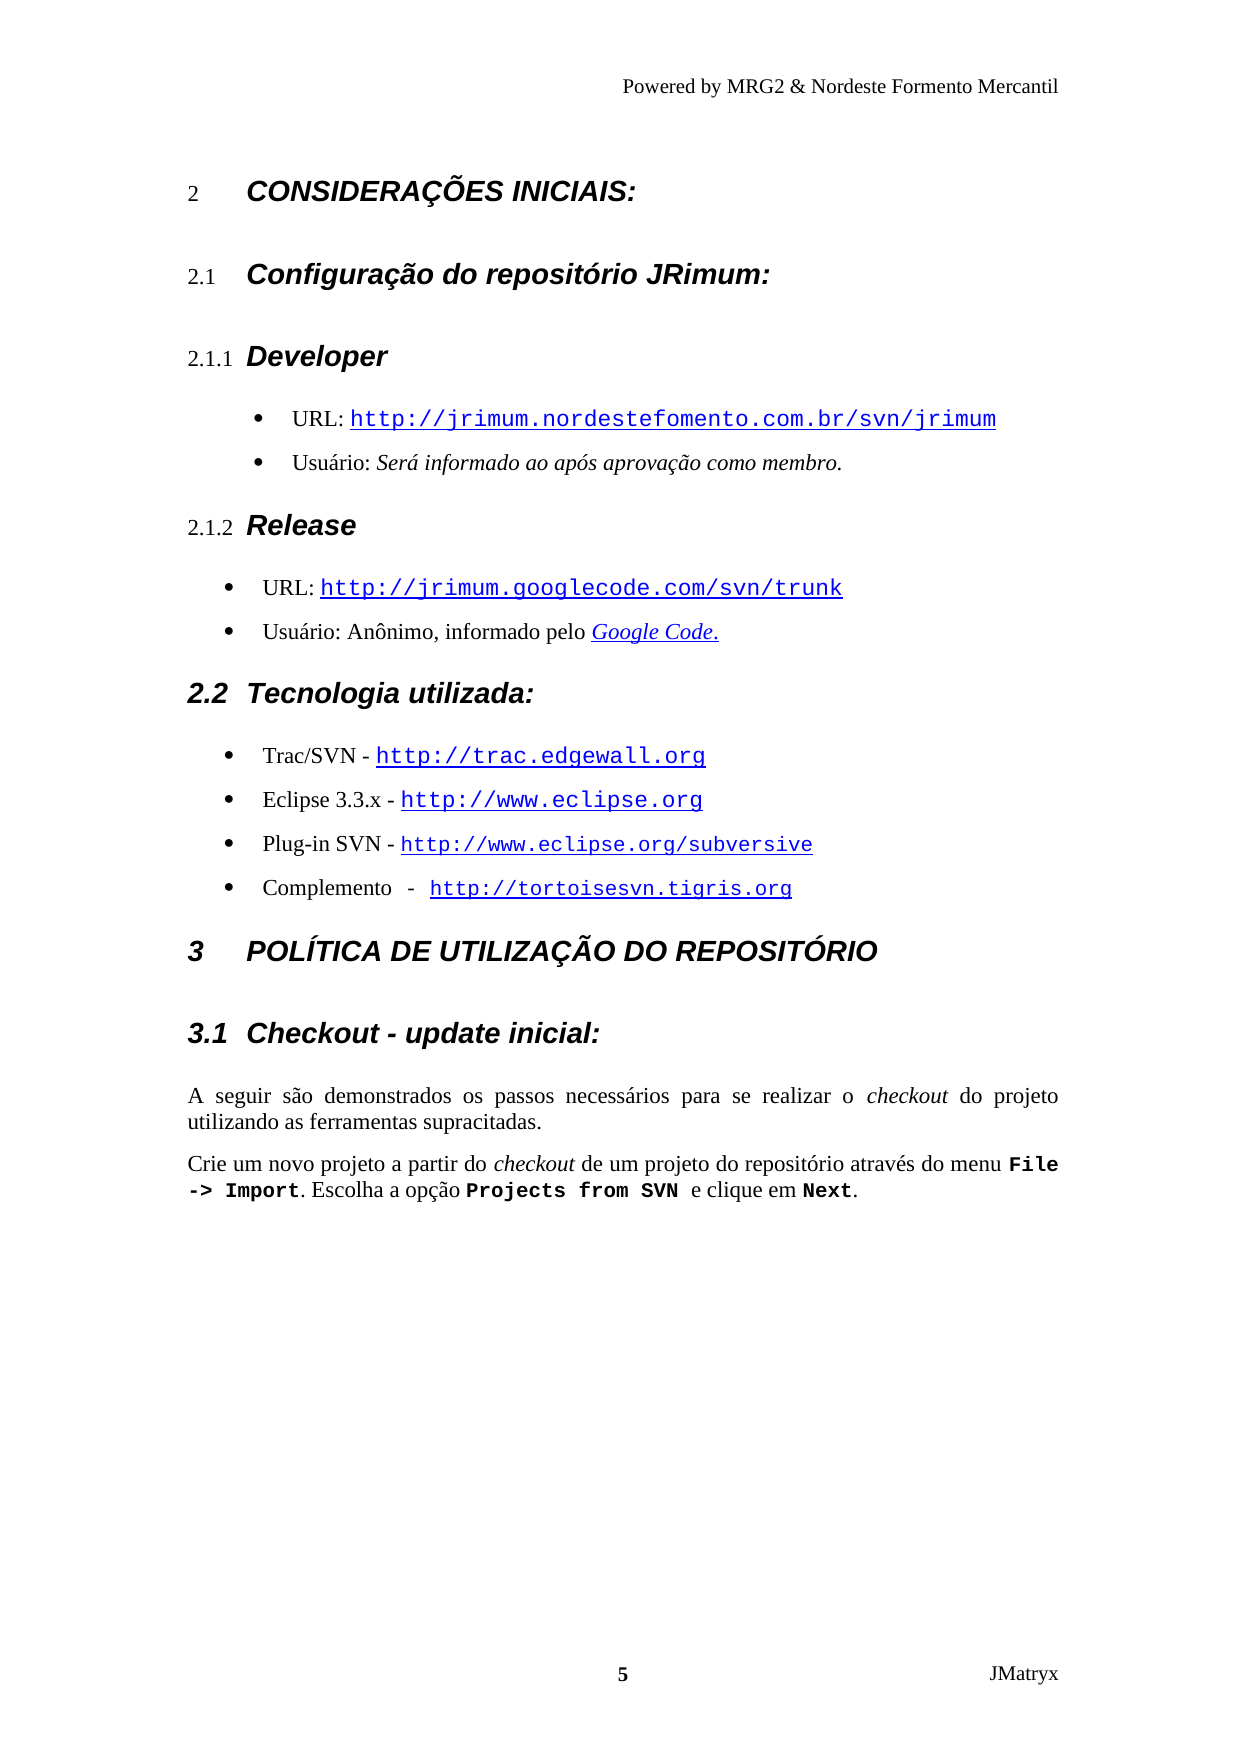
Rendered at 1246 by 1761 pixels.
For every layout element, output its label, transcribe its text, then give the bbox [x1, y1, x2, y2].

list URL: http://jrimum.nordestefomento.com.br/svn/jrimum [254, 406, 1059, 433]
list Eclipse 3.3.x - http://www.eclipse.org [225, 787, 1059, 815]
list Plug-in SVN - http://www.eclipse.org/subversive [225, 831, 1059, 858]
list Checkout - update inicial: [187, 1017, 1059, 1050]
list CONSIDERAÇÕES INICIAIS: [187, 175, 1059, 208]
list Complemento - http://tortoisesvn.tigris.org [225, 875, 1059, 901]
list Trac/SVN - http://trac.edgewall.org [225, 743, 1059, 771]
list Usuário: Será informado ao após aprovação como membro. [254, 450, 1059, 476]
list Developer [187, 340, 1059, 373]
subtitle POLÍTICA DE UTILIZAÇÃO DO REPOSITÓRIO [187, 935, 1059, 967]
text Crie um novo projeto a partir do checkout de um projeto do repositório através do menu File -> Import. Escolha a opção Projects from SVN e clique em Next. [187, 1151, 1059, 1204]
list Tecnologia utilizada: [187, 677, 1059, 710]
list Release [187, 509, 1059, 541]
list Configuração do repositório JRimum: [187, 258, 1059, 290]
list URL: http://jrimum.googlecode.com/svn/trunk [225, 575, 1059, 602]
text A seguir são demonstrados os passos necessários para se realizar o checkout do projeto utilizando as ferramentas supracitadas. [187, 1083, 1059, 1134]
list Usuário: Anônimo, informado pelo Google Code. [225, 619, 1059, 644]
